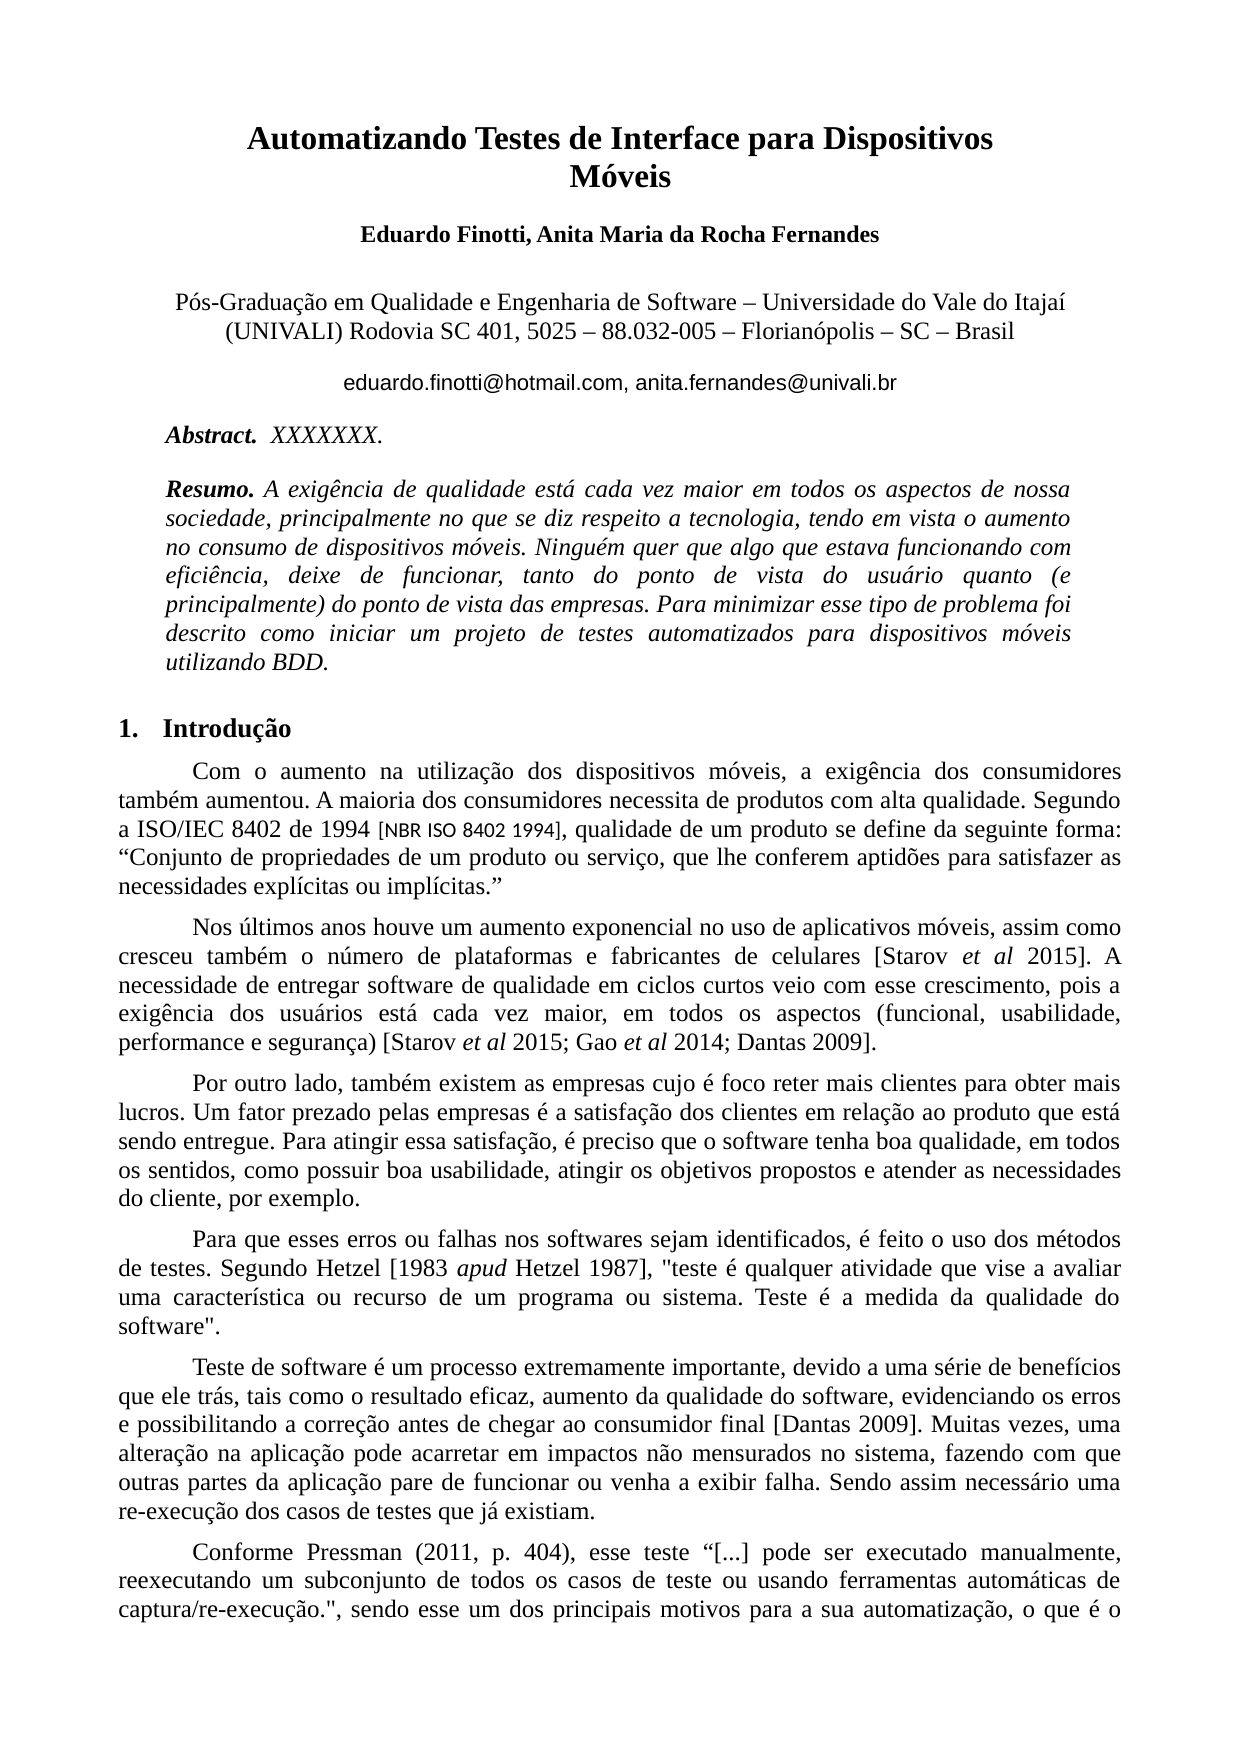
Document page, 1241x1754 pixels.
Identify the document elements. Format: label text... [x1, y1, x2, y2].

text Abstract. XXXXXXX. [165, 421, 1075, 449]
text Resumo. A exigência de qualidade está cada vez maior em todos os aspectos de nossa sociedade, principalmente no que se diz respeito a tecnologia, tendo em vista o aumento no consumo de dispositivos móveis. Ninguém quer que algo que estava funcionando com eficiência, deixe de funcionar, tanto do ponto de vista do usuário quanto (e principalmente) do ponto de vista das empresas. Para minimizar esse tipo de problema foi descrito como iniciar um projeto de testes automatizados para dispositivos móveis utilizando BDD. [165, 474, 1075, 675]
text Pós-Graduação em Qualidade e Engenharia de Software – Universidade do Vale do Itajaí (UNIVALI) Rodovia SC 401, 5025 – 88.032-005 – Florianópolis – SC – Brasil [118, 287, 1122, 345]
text Nos últimos anos houve um aumento exponencial no uso de aplicativos móveis, assim como cresceu também o número de plataformas e fabricantes de celulares [Starov et al 2015]. A necessidade de entregar software de qualidade em ciclos curtos veio com esse crescimento, pois a exigência dos usuários está cada vez maior, em todos os aspectos (funcional, usabilidade, performance e segurança) [Starov et al 2015; Gao et al 2014; Dantas 2009]. [118, 912, 1122, 1056]
text Por outro lado, também existem as empresas cujo é foco reter mais clientes para obter mais lucros. Um fator prezado pelas empresas é a satisfação dos clientes em relação ao produto que está sendo entregue. Para atingir essa satisfação, é preciso que o software tenha boa qualidade, em todos os sentidos, como possuir boa usabilidade, atingir os objetivos propostos e atender as necessidades do cliente, por exemplo. [118, 1068, 1122, 1212]
text Conforme Pressman (2011, p. 404), esse teste “[...] pode ser executado manualmente, reexecutando um subconjunto de todos os casos de teste ou usando ferramentas automáticas de captura/re-execução.", sendo esse um dos principais motivos para a sua automatização, o que é o [118, 1537, 1122, 1623]
text eduardo.finotti@hotmail.com, anita.fernandes@univali.br [118, 370, 1122, 408]
text Automatizando Testes de Interface para Dispositivos [118, 118, 1122, 156]
text Para que esses erros ou falhas nos softwares sejam identificados, é feito o uso dos métodos de testes. Segundo Hetzel [1983 apud Hetzel 1987], "teste é qualquer atividade que vise a avaliar uma característica ou recurso de um programa ou sistema. Teste é a medida da qualidade do software". [118, 1224, 1122, 1339]
text Teste de software é um processo extremamente importante, devido a uma série de benefícios que ele trás, tais como o resultado eficaz, aumento da qualidade do software, evidenciando os erros e possibilitando a correção antes de chegar ao consumidor final [Dantas 2009]. Muitas vezes, uma alteração na aplicação pode acarretar em impactos não mensurados no sistema, fazendo com que outras partes da aplicação pare de funcionar ou venha a exibir falha. Sendo assim necessário uma re-execução dos casos de testes que já existiam. [118, 1352, 1122, 1524]
text Móveis [118, 156, 1122, 195]
text Eduardo Finotti, Anita Maria da Rocha Fernandes [118, 219, 1122, 263]
title Introdução [118, 713, 1122, 744]
text Com o aumento na utilização dos dispositivos móveis, a exigência dos consumidores também aumentou. A maioria dos consumidores necessita de produtos com alta qualidade. Segundo a ISO/IEC 8402 de 1994 [NBR ISO 8402 1994], qualidade de um produto se define da seguinte forma: “Conjunto de propriedades de um produto ou serviço, que lhe conferem aptidões para satisfazer as necessidades explícitas ou implícitas.” [118, 756, 1122, 900]
